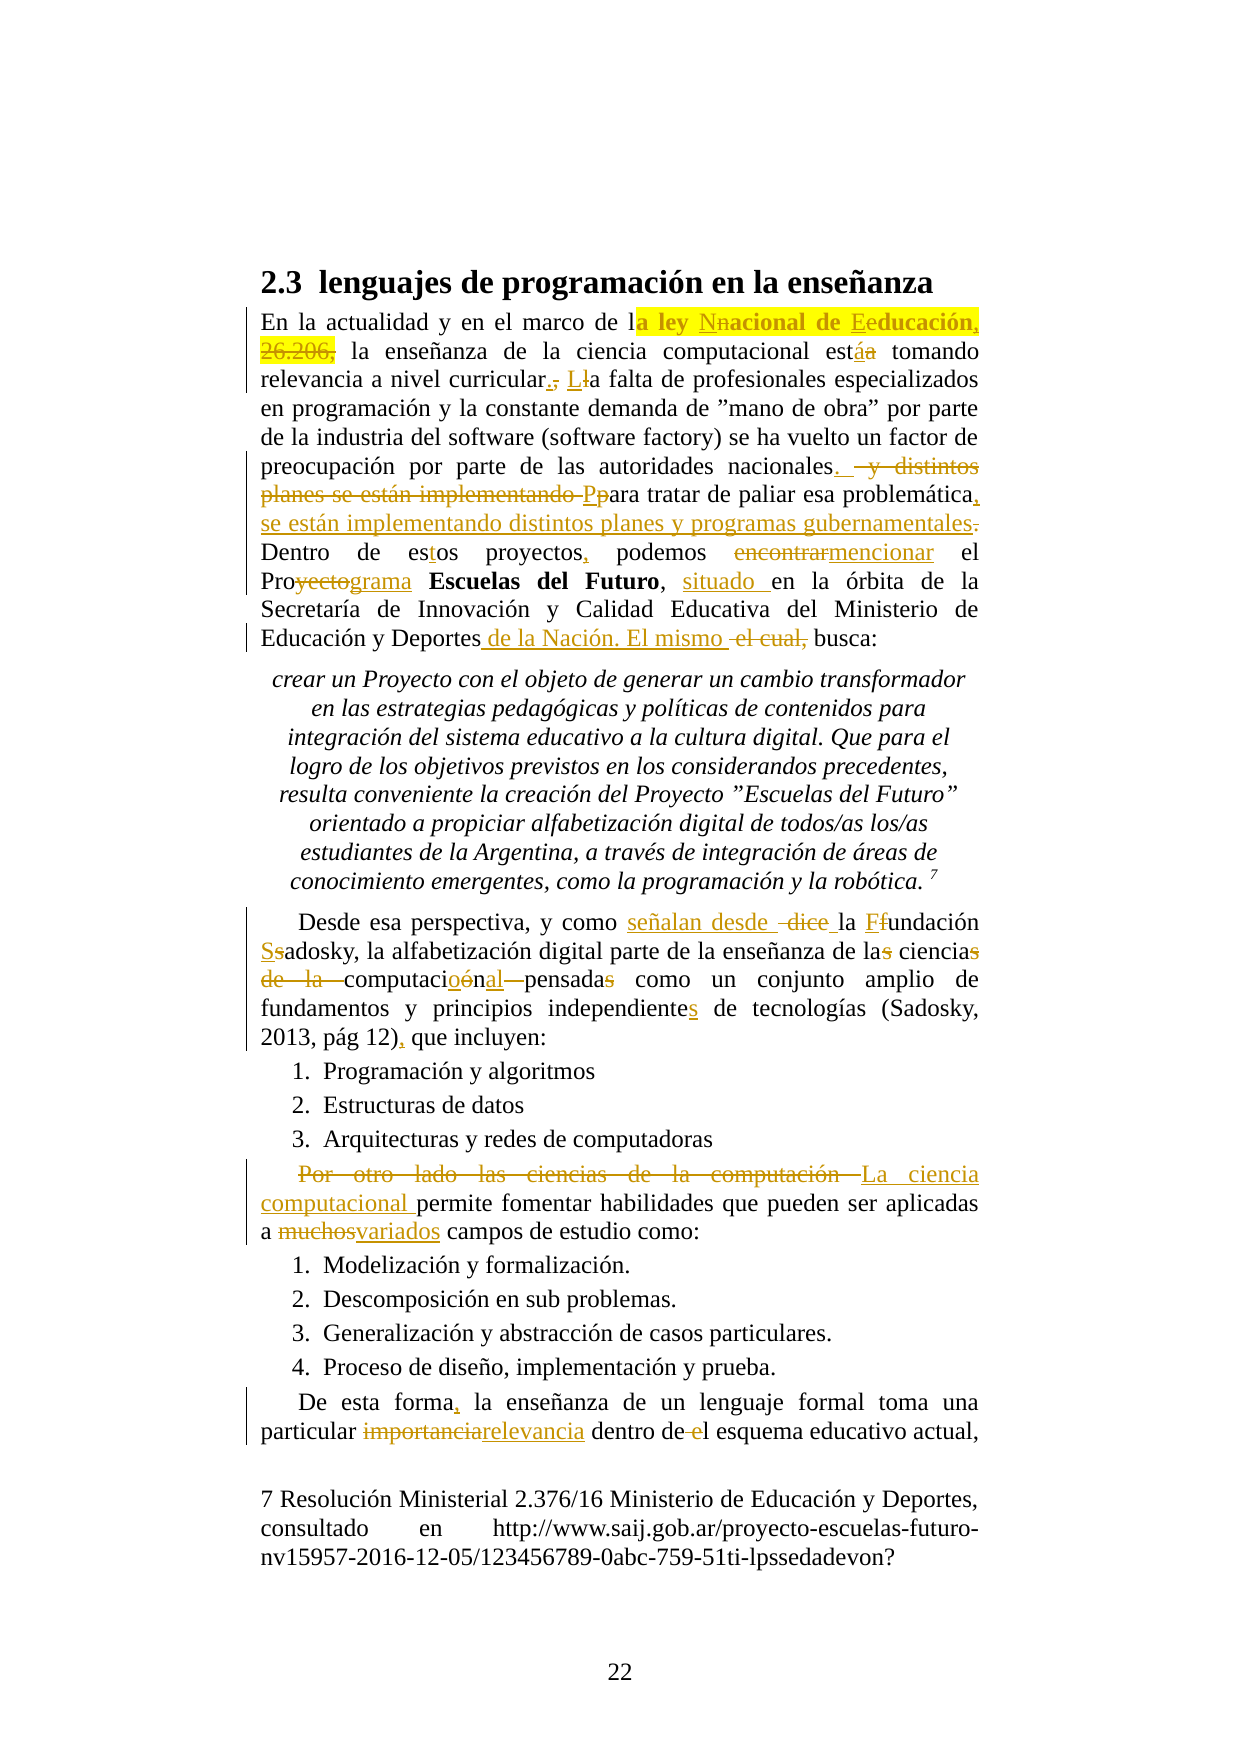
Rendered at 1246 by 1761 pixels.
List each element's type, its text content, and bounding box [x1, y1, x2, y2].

list 2. Descomposición en sub problemas. [292, 1284, 979, 1313]
list 1. Modelización y formalización. [292, 1250, 979, 1279]
list 3. Arquitecturas y redes de computadoras [292, 1124, 979, 1153]
text La ciencia computacional permite fomentar habilidades que pueden ser aplicadas a variados campos de estudio como: [260, 1159, 979, 1245]
subtitle 2.3 lenguajes de programación en la enseñanza [260, 262, 979, 301]
text En la actualidad y en el marco de la ley Nacional de Educación, la enseñanza de la ciencia computacional está tomando relevancia a nivel curricular. La falta de profesionales especializados en programación y la constante demanda de ”mano de obra” por parte de la industria del software (software factory) se ha vuelto un factor de preocupación por parte de las autoridades nacionales. Para tratar de paliar esa problemática, se están implementando distintos planes y programas gubernamentales Dentro de estos proyectos, podemos mencionar el Programa Escuelas del Futuro, situado en la órbita de la Secretaría de Innovación y Calidad Educativa del Ministerio de Educación y Deportes de la Nación. El mismo busca: [260, 307, 979, 652]
list 4. Proceso de diseño, implementación y prueba. [292, 1352, 979, 1381]
text Resolución Ministerial 2.376/16 Ministerio de Educación y Deportes, consultado en http://www.saij.gob.ar/proyecto-escuelas-futuro-nv15957-2016-12-05/123456789-0abc-759-51ti-lpssedadevon? [260, 1484, 979, 1571]
text crear un Proyecto con el objeto de generar un cambio transformador en las estrategias pedagógicas y políticas de contenidos para integración del sistema educativo a la cultura digital. Que para el logro de los objetivos previstos en los considerandos precedentes, resulta conveniente la creación del Proyecto ”Escuelas del Futuro” orientado a propiciar alfabetización digital de todos/as los/as estudiantes de la Argentina, a través de integración de áreas de conocimiento emergentes, como la programación y la robótica. [260, 664, 979, 894]
list 2. Estructuras de datos [292, 1090, 979, 1119]
list 3. Generalización y abstracción de casos particulares. [292, 1318, 979, 1347]
list 1. Programación y algoritmos [292, 1056, 979, 1085]
text Desde esa perspectiva, y como señalan desde la Fundación Sadosky, la alfabetización digital parte de la enseñanza de la ciencia computacionalpensada como un conjunto amplio de fundamentos y principios independientes de tecnologías (Sadosky, 2013, pág 12), que incluyen: [260, 907, 979, 1051]
text De esta forma, la enseñanza de un lenguaje formal toma una particular relevancia dentro del esquema educativo actual, que busca resolver los problemas planteados por la necesidad de alfabetizar digitalmente a la población. [260, 1387, 979, 1445]
